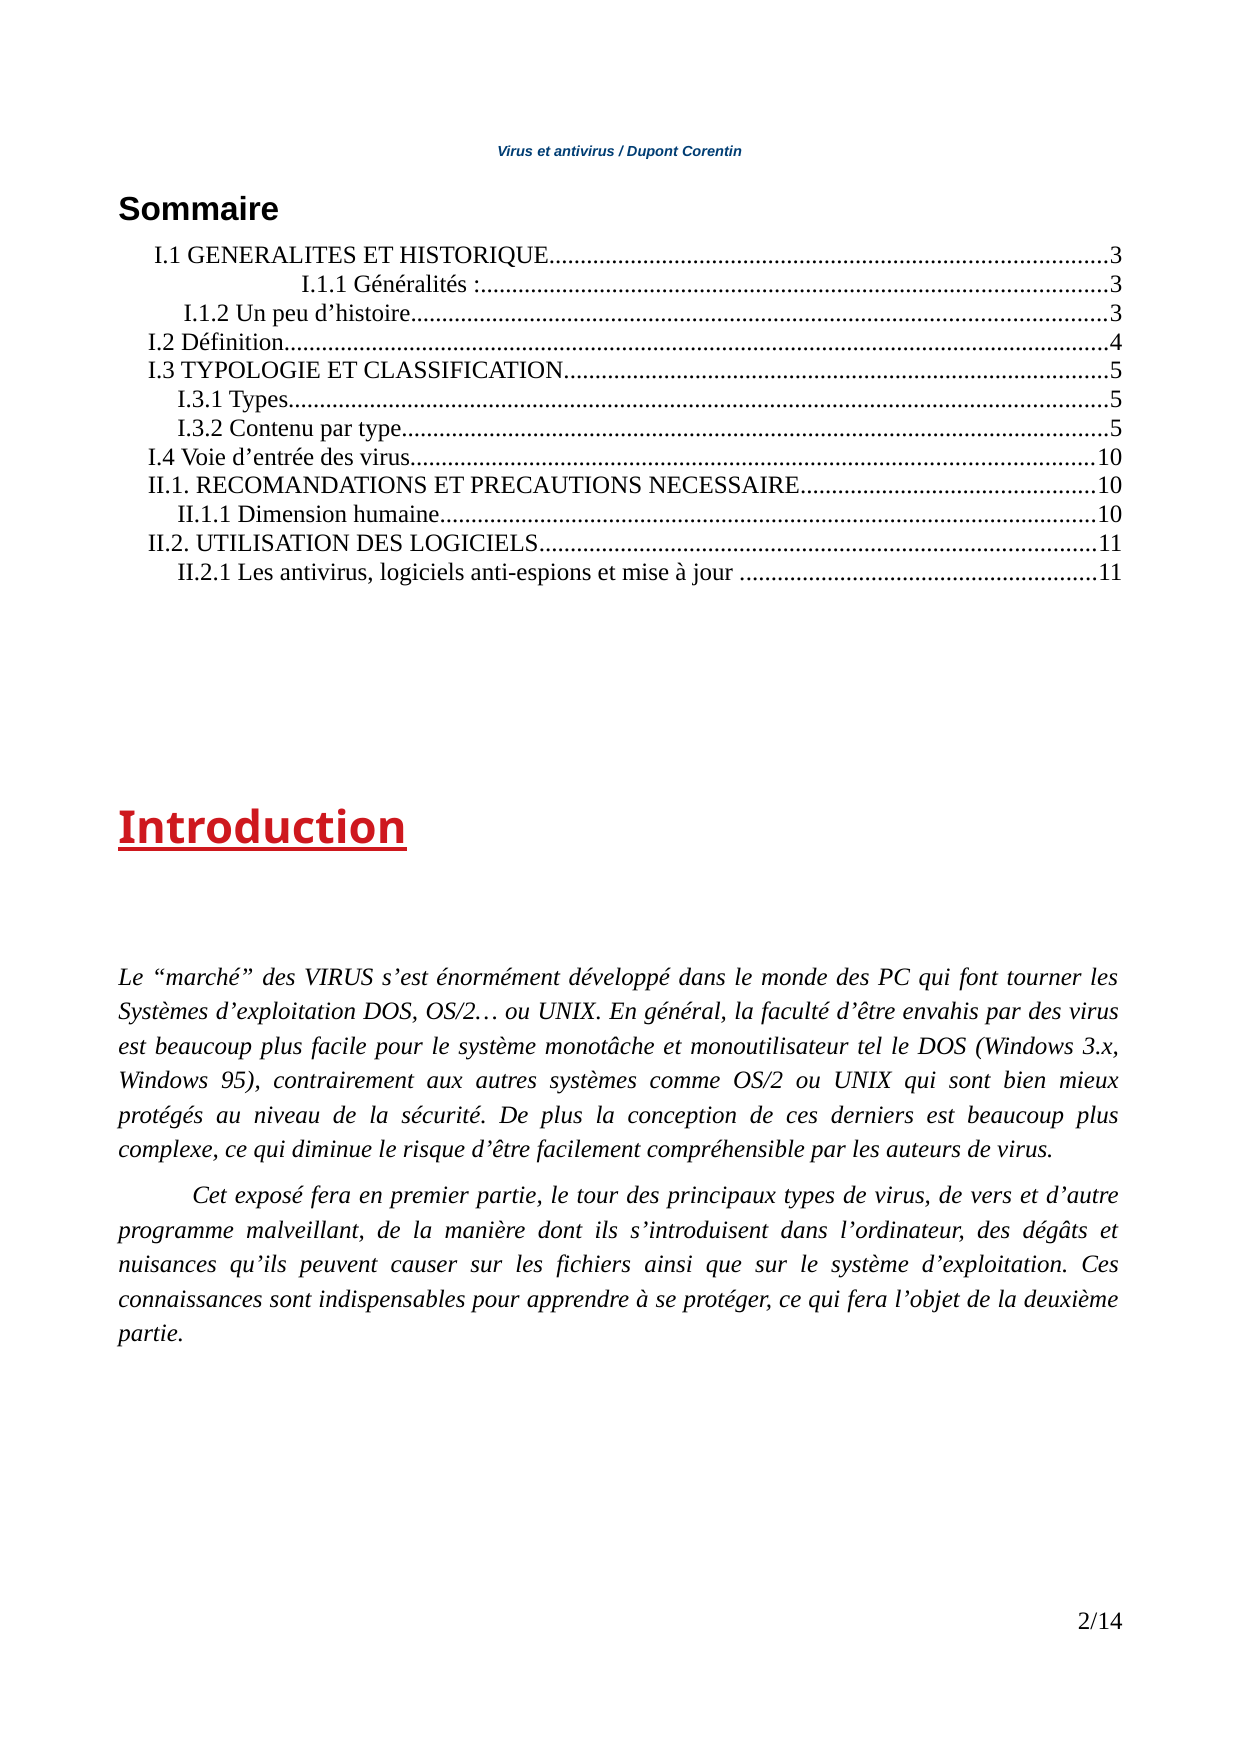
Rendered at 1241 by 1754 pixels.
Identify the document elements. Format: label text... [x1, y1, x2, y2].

text Introduction [118, 795, 1122, 857]
text Cet exposé fera en premier partie, le tour des principaux types de virus, de vers et d’autre programme malveillant, de la manière dont ils s’introduisent dans l’ordinateur, des dégâts et nuisances qu’ils peuvent causer sur les fichiers ainsi que sur le système d’exploitation. Ces connaissances sont indispensables pour apprendre à se protéger, ce qui fera l’objet de la deuxième partie. [118, 1181, 1122, 1347]
text I.1.1 Généralités : 3 [295, 269, 1122, 298]
text I.3.2 Contenu par type. 5 [177, 413, 1122, 442]
text I.2 Définition 4 [148, 327, 1122, 355]
text I.1.2 Un peu d’histoire. 3 [177, 298, 1122, 327]
subtitle Sommaire [118, 189, 1122, 228]
text II.2. UTILISATION DES LOGICIELS 11 [148, 528, 1122, 557]
text II.1.1 Dimension humaine 10 [177, 499, 1122, 528]
text Le “marché” des VIRUS s’est énormément développé dans le monde des PC qui font tourner les Systèmes d’exploitation DOS, OS/2… ou UNIX. En général, la faculté d’être envahis par des virus est beaucoup plus facile pour le système monotâche et monoutilisateur tel le DOS (Windows 3.x, Windows 95), contrairement aux autres systèmes comme OS/2 ou UNIX qui sont bien mieux protégés au niveau de la sécurité. De plus la conception de ces derniers est beaucoup plus complexe, ce qui diminue le risque d’être facilement compréhensible par les auteurs de virus. [118, 962, 1122, 1163]
text I.3 TYPOLOGIE ET CLASSIFICATION. 5 [148, 355, 1122, 384]
text I.4 Voie d’entrée des virus 10 [148, 442, 1122, 470]
text I.3.1 Types. 5 [177, 384, 1122, 413]
text II.2.1 Les antivirus, logiciels anti-espions et mise à jour . 11 [177, 557, 1122, 585]
text II.1. RECOMANDATIONS ET PRECAUTIONS NECESSAIRE 10 [148, 470, 1122, 499]
text I.1 GENERALITES ET HISTORIQUE 3 [148, 240, 1122, 269]
